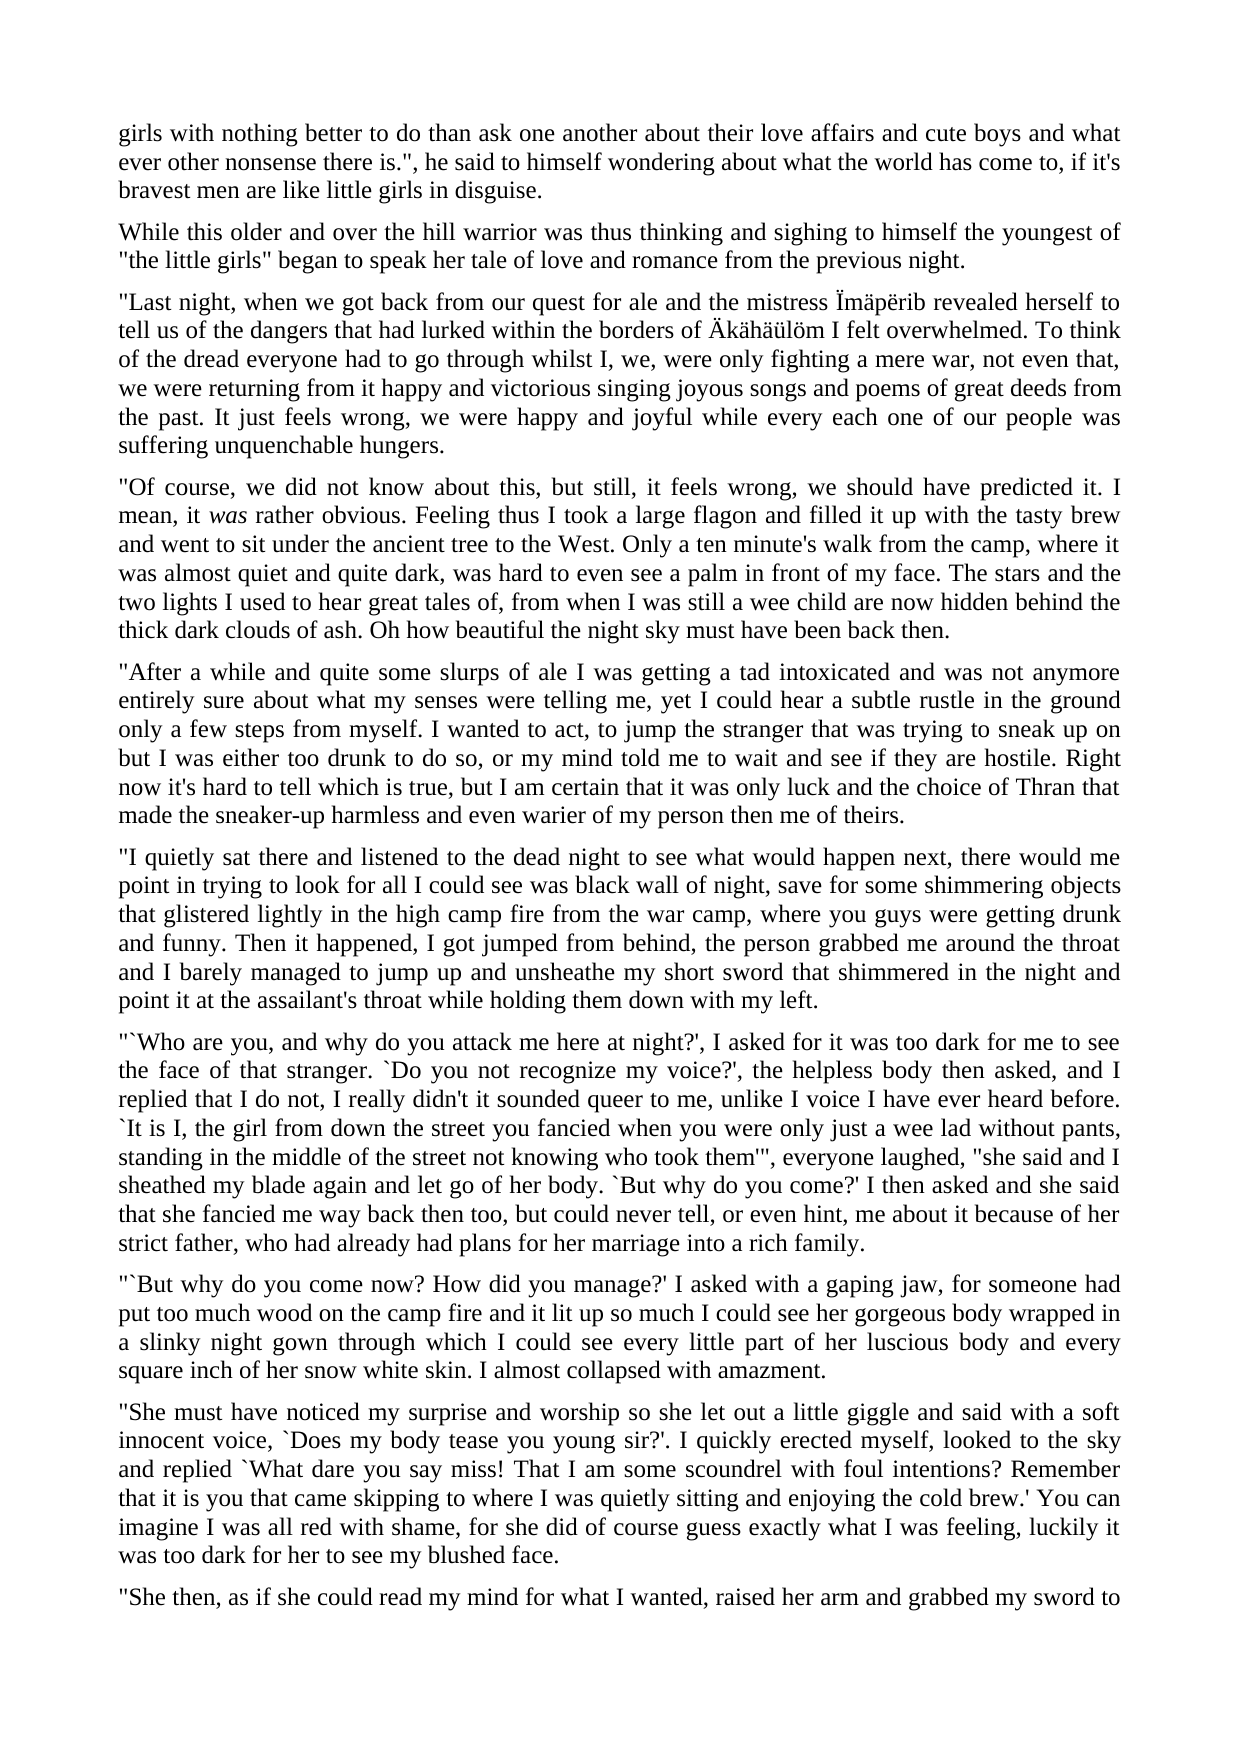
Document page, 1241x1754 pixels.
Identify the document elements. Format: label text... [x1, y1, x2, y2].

text "`Who are you, and why do you attack me here at night?', I asked for it was too dark for me to see the face of that stranger. `Do you not recognize my voice?', the helpless body then asked, and I replied that I do not, I really didn't it sounded queer to me, unlike I voice I have ever heard before. `It is I, the girl from down the street you fancied when you were only just a wee lad without pants, standing in the middle of the street not knowing who took them'", everyone laughed, "she said and I sheathed my blade again and let go of her body. `But why do you come?' I then asked and she said that she fancied me way back then too, but could never tell, or even hint, me about it because of her strict father, who had already had plans for her marriage into a rich family. [118, 1027, 1122, 1257]
text "I quietly sat there and listened to the dead night to see what would happen next, there would me point in trying to look for all I could see was black wall of night, save for some shimmering objects that glistered lightly in the high camp fire from the war camp, where you guys were getting drunk and funny. Then it happened, I got jumped from behind, the person grabbed me around the throat and I barely managed to jump up and unsheathe my short sword that shimmered in the night and point it at the assailant's throat while holding them down with my left. [118, 842, 1122, 1014]
text "She must have noticed my surprise and worship so she let out a little giggle and said with a soft innocent voice, `Does my body tease you young sir?'. I quickly erected myself, looked to the sky and replied `What dare you say miss! That I am some scoundrel with foul intentions? Remember that it is you that came skipping to where I was quietly sitting and enjoying the cold brew.' You can imagine I was all red with shame, for she did of course guess exactly what I was feeling, luckily it was too dark for her to see my blushed face. [118, 1397, 1122, 1569]
text "After a while and quite some slurps of ale I was getting a tad intoxicated and was not anymore entirely sure about what my senses were telling me, yet I could hear a subtle rustle in the ground only a few steps from myself. I wanted to act, to jump the stranger that was trying to sneak up on but I was either too drunk to do so, or my mind told me to wait and see if they are hostile. Right now it's hard to tell which is true, but I am certain that it was only luck and the choice of Thran that made the sneaker-up harmless and even warier of my person then me of theirs. [118, 657, 1122, 829]
text "She then, as if she could read my mind for what I wanted, raised her arm and grabbed my sword to [118, 1582, 1122, 1611]
text While this older and over the hill warrior was thus thinking and sighing to himself the youngest of "the little girls" began to speak her tale of love and romance from the previous night. [118, 217, 1122, 274]
text girls with nothing better to do than ask one another about their love affairs and cute boys and what ever other nonsense there is.", he said to himself wondering about what the world has come to, if it's bravest men are like little girls in disguise. [118, 118, 1122, 204]
text "`But why do you come now? How did you manage?' I asked with a gaping jaw, for someone had put too much wood on the camp fire and it lit up so much I could see her gorgeous body wrapped in a slinky night gown through which I could see every little part of her luscious body and every square inch of her snow white skin. I almost collapsed with amazment. [118, 1269, 1122, 1384]
text "Last night, when we got back from our quest for ale and the mistress Ïmäpërib revealed herself to tell us of the dangers that had lurked within the borders of Äkähäülöm I felt overwhelmed. To think of the dread everyone had to go through whilst I, we, were only fighting a mere war, not even that, we were returning from it happy and victorious singing joyous songs and poems of great deeds from the past. It just feels wrong, we were happy and joyful while every each one of our people was suffering unquenchable hungers. [118, 287, 1122, 459]
text "Of course, we did not know about this, but still, it feels wrong, we should have predicted it. I mean, it was rather obvious. Feeling thus I took a large flagon and filled it up with the tasty brew and went to sit under the ancient tree to the West. Only a ten minute's walk from the camp, where it was almost quiet and quite dark, was hard to even see a palm in front of my face. The stars and the two lights I used to hear great tales of, from when I was still a wee child are now hidden behind the thick dark clouds of ash. Oh how beautiful the night sky must have been back then. [118, 472, 1122, 644]
